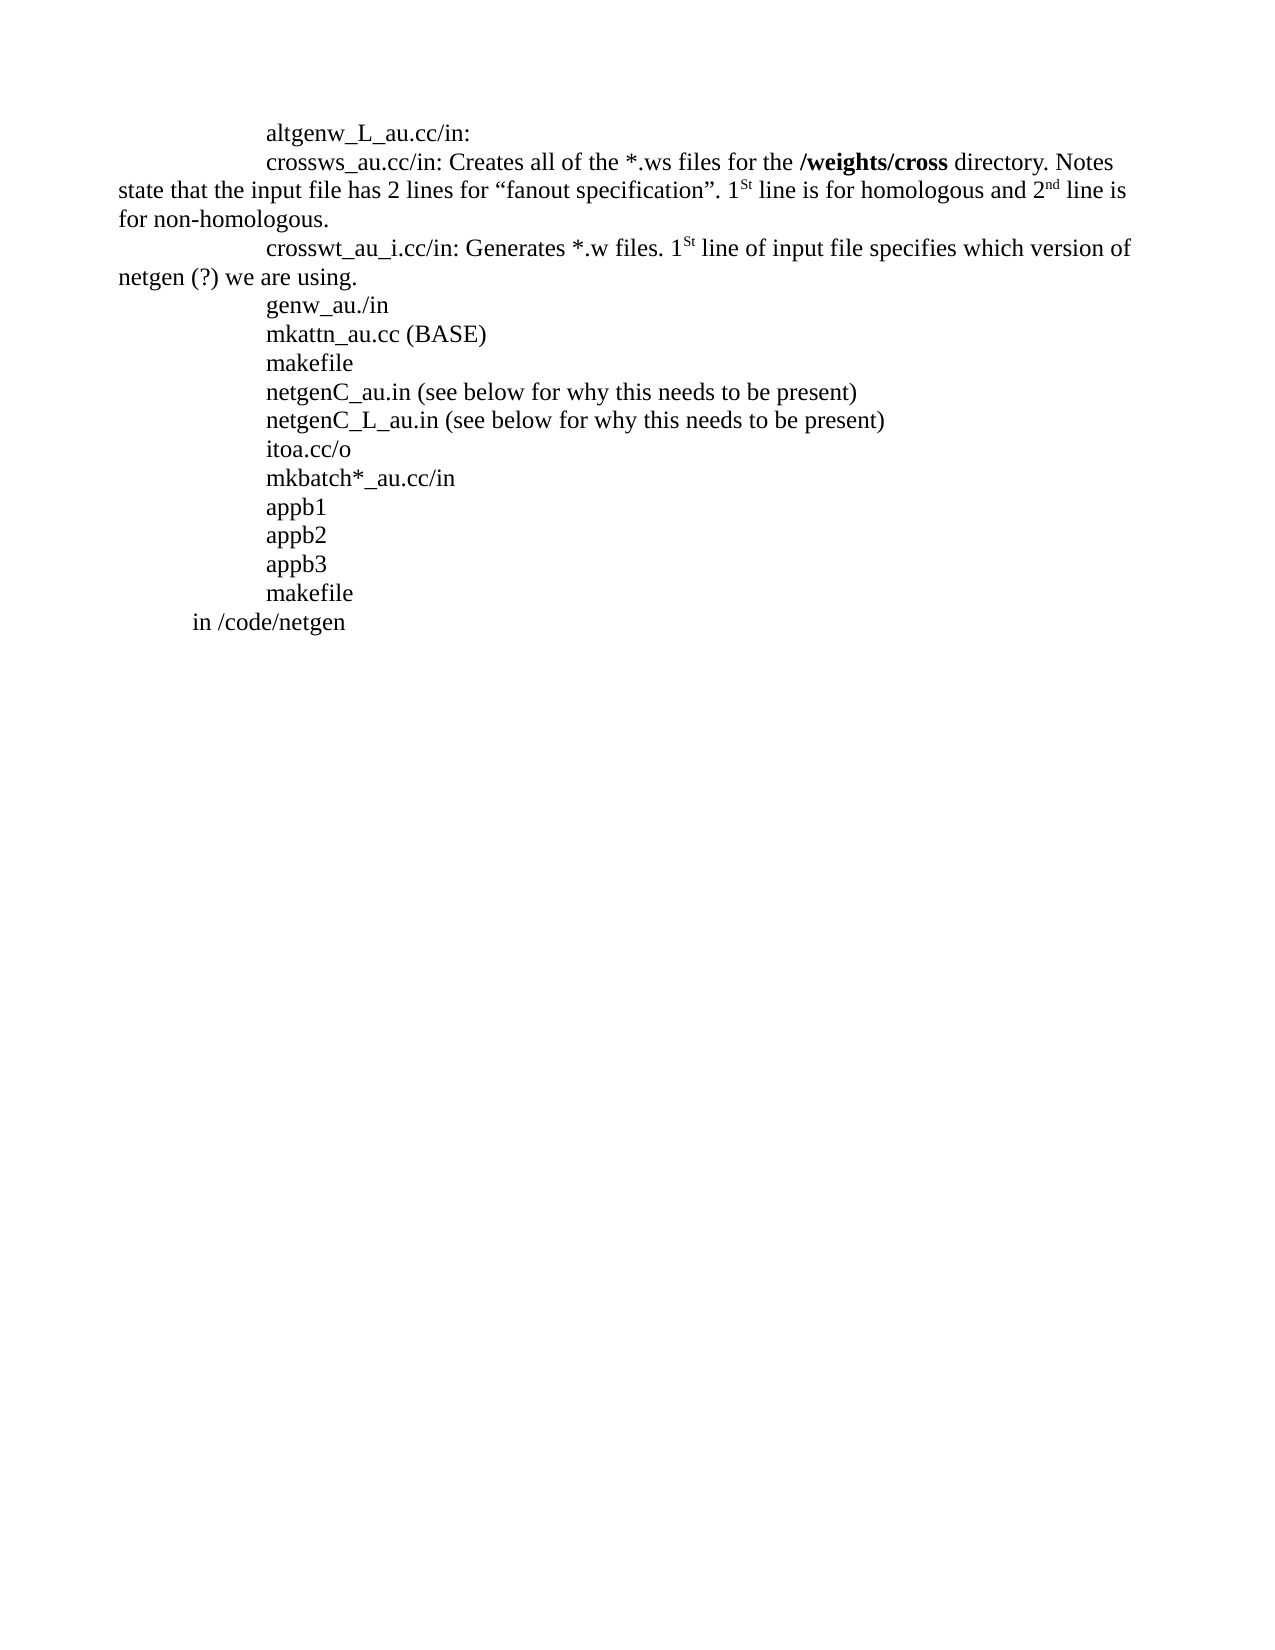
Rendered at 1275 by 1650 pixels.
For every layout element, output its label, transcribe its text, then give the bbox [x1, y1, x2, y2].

text netgenC_L_au.in (see below for why this needs to be present) [118, 406, 1157, 434]
text itoa.cc/o [118, 434, 1157, 463]
text mkbatch*_au.cc/in [118, 463, 1157, 492]
text makefile [118, 348, 1157, 377]
text netgenC_au.in (see below for why this needs to be present) [118, 377, 1157, 406]
text crossws_au.cc/in: Creates all of the *.ws files for the /weights/cross directory. Notes state that the input file has 2 lines for “fanout specification”. 1St line is for homologous and 2nd line is for non-homologous. [118, 147, 1157, 233]
text altgenw_L_au.cc/in: [118, 118, 1157, 147]
text appb2 [118, 521, 1157, 549]
text mkattn_au.cc (BASE) [118, 319, 1157, 348]
text genw_au./in [118, 291, 1157, 319]
text makefile [118, 578, 1157, 607]
text appb3 [118, 549, 1157, 578]
text in /code/netgen [118, 607, 1157, 636]
text crosswt_au_i.cc/in: Generates *.w files. 1St line of input file specifies which version of netgen (?) we are using. [118, 233, 1157, 291]
text appb1 [118, 492, 1157, 521]
